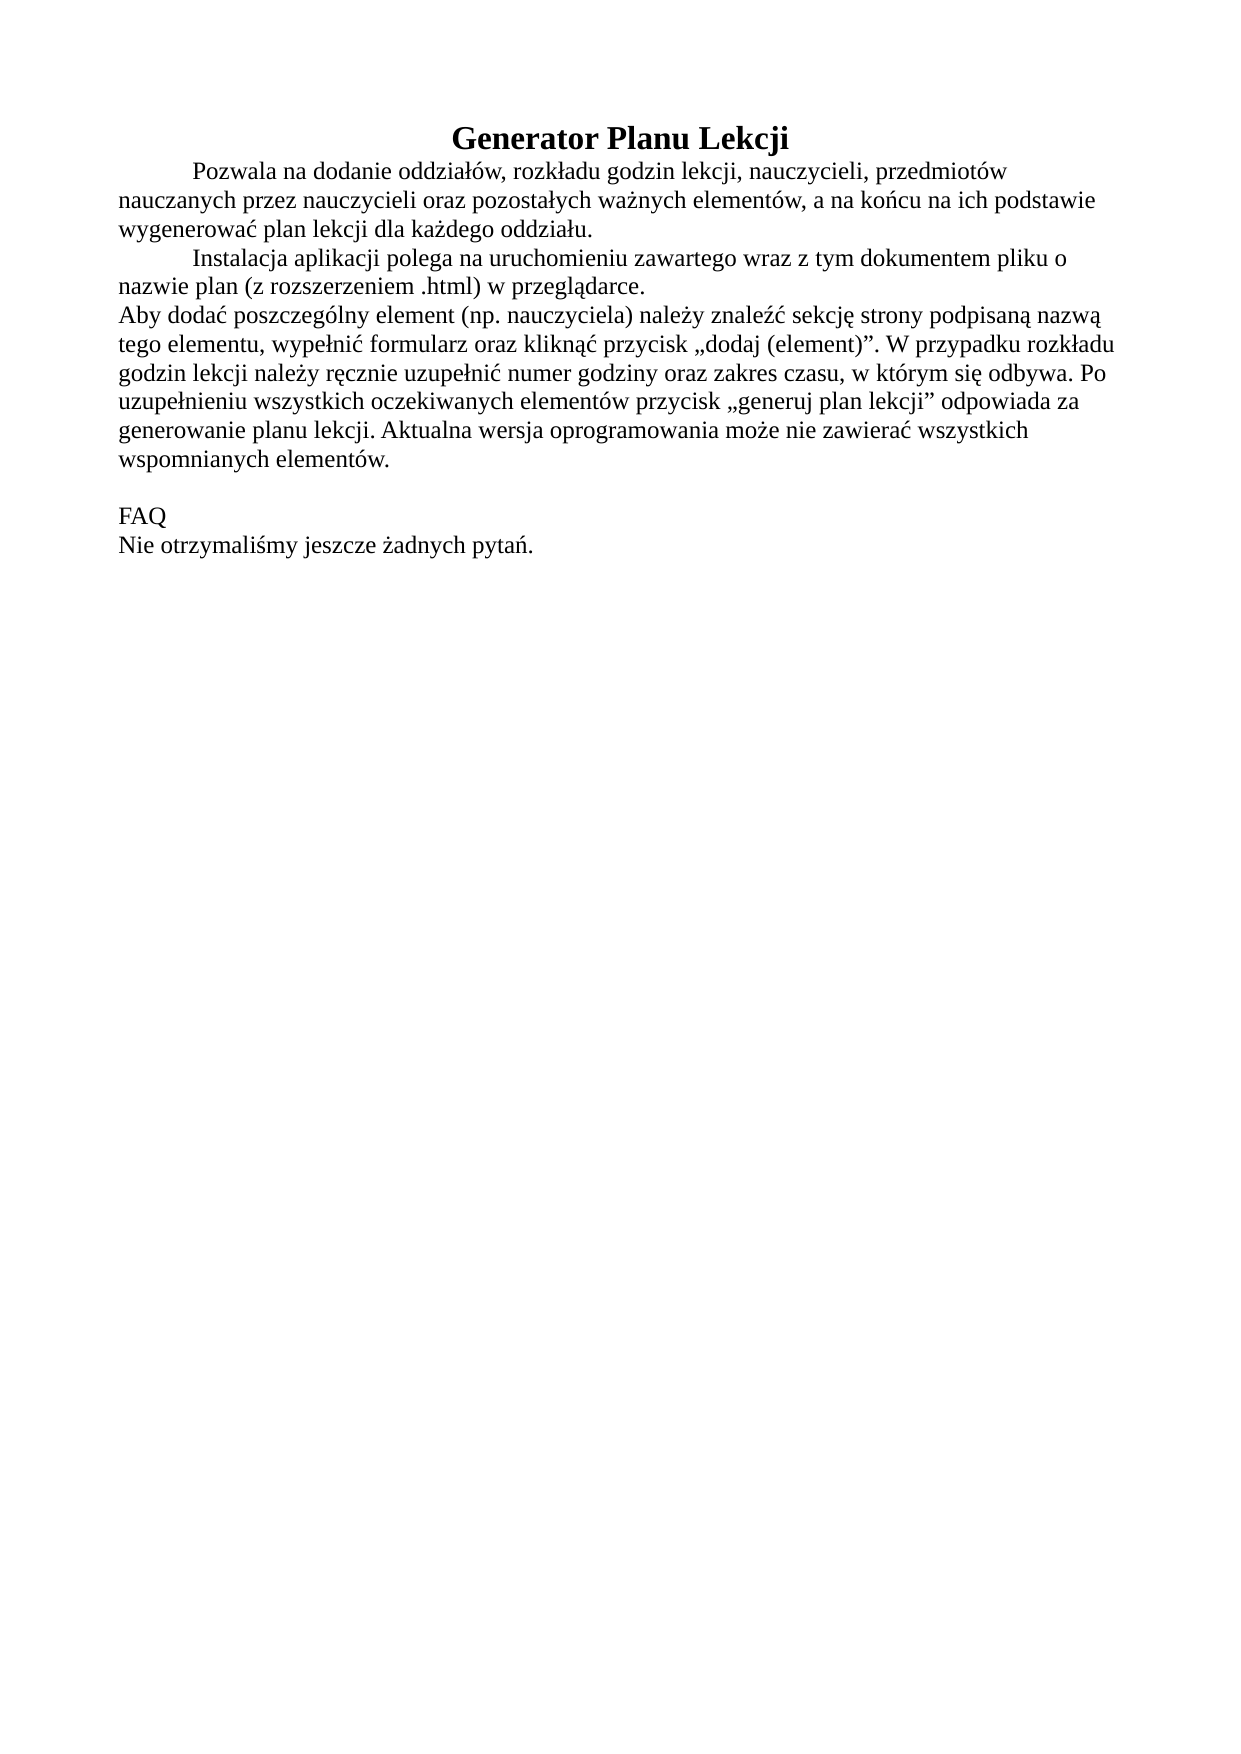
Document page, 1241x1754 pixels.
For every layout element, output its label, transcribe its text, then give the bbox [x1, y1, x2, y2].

text FAQ [118, 501, 1122, 530]
text Nie otrzymaliśmy jeszcze żadnych pytań. [118, 530, 1122, 559]
text Pozwala na dodanie oddziałów, rozkładu godzin lekcji, nauczycieli, przedmiotów nauczanych przez nauczycieli oraz pozostałych ważnych elementów, a na końcu na ich podstawie wygenerować plan lekcji dla każdego oddziału. [118, 156, 1122, 243]
text Aby dodać poszczególny element (np. nauczyciela) należy znaleźć sekcję strony podpisaną nazwą tego elementu, wypełnić formularz oraz kliknąć przycisk „dodaj (element)”. W przypadku rozkładu godzin lekcji należy ręcznie uzupełnić numer godziny oraz zakres czasu, w którym się odbywa. Po uzupełnieniu wszystkich oczekiwanych elementów przycisk „generuj plan lekcji” odpowiada za generowanie planu lekcji. Aktualna wersja oprogramowania może nie zawierać wszystkich wspomnianych elementów. [118, 300, 1122, 473]
text Generator Planu Lekcji [118, 118, 1122, 156]
text Instalacja aplikacji polega na uruchomieniu zawartego wraz z tym dokumentem pliku o nazwie plan (z rozszerzeniem .html) w przeglądarce. [118, 243, 1122, 300]
